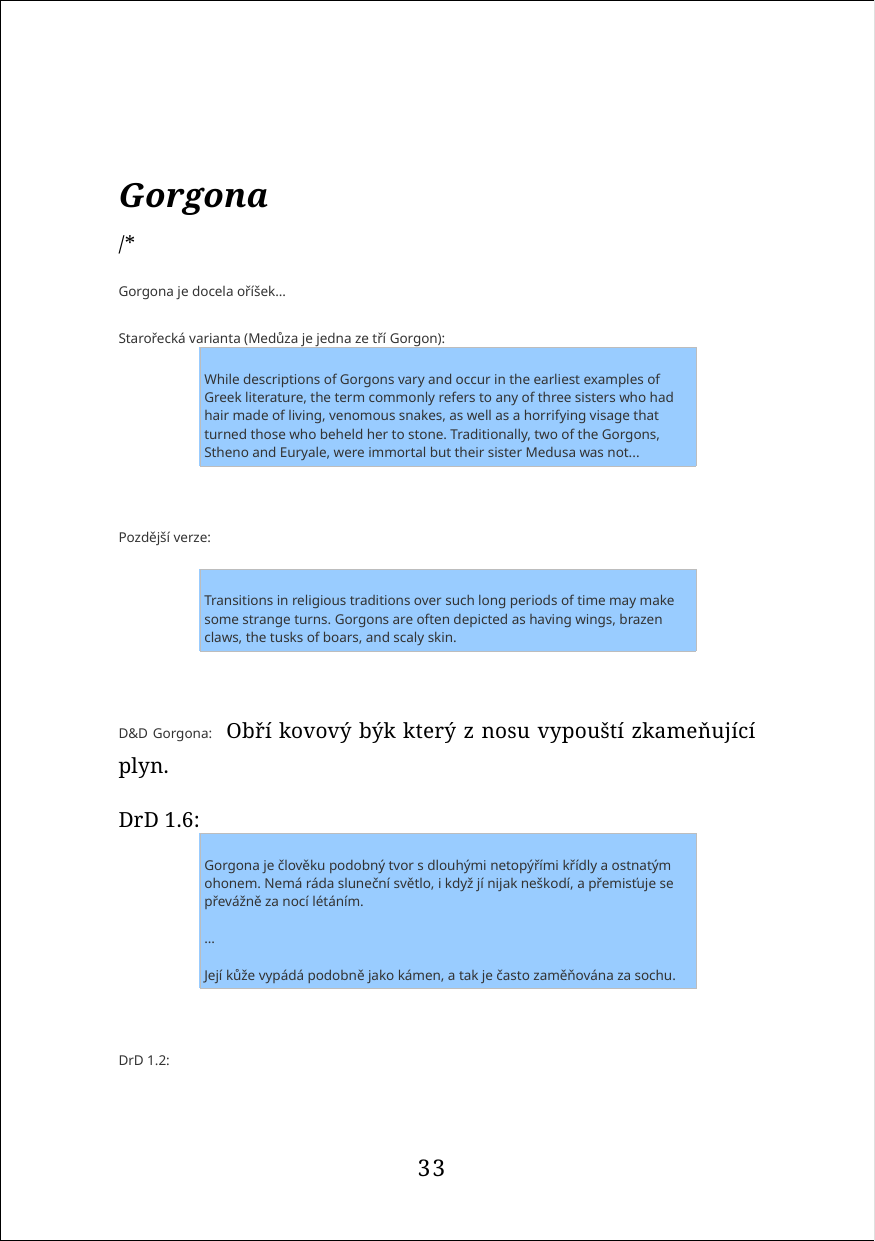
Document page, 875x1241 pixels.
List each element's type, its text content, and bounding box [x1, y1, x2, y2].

text Pozdější verze: [118, 495, 756, 547]
text DrD 1.2: [118, 1018, 756, 1069]
text D&D Gorgona: Obří kovový býk který z nosu vypouští zkameňující plyn. [118, 681, 756, 780]
text Transitions in religious traditions over such long periods of time may make some strange turns. Gorgons are often depicted as having wings, brazen claws, the tusks of boars, and scaly skin. [201, 570, 696, 651]
text Gorgona je docela oříšek... Starořecká varianta (Medůza je jedna ze tří Gorgon): [118, 282, 756, 347]
text /* [118, 229, 756, 257]
text While descriptions of Gorgons vary and occur in the earliest examples of Greek literature, the term commonly refers to any of three sisters who had hair made of living, venomous snakes, as well as a horrifying visage that turned those who beheld her to stone. Traditionally, two of the Gorgons, Stheno and Euryale, were immortal but their sister Medusa was not... [201, 348, 696, 466]
text Gorgona je člověku podobný tvor s dlouhými netopýřími křídly a ostnatým ohonem. Nemá ráda sluneční světlo, i když jí nijak neškodí, a přemisťuje se převážně za nocí létáním. ... Její kůže vypádá podobně jako kámen, a tak je často zaměňována za sochu. [201, 834, 696, 988]
text DrD 1.6: [118, 805, 756, 833]
subtitle Gorgona [118, 172, 756, 217]
